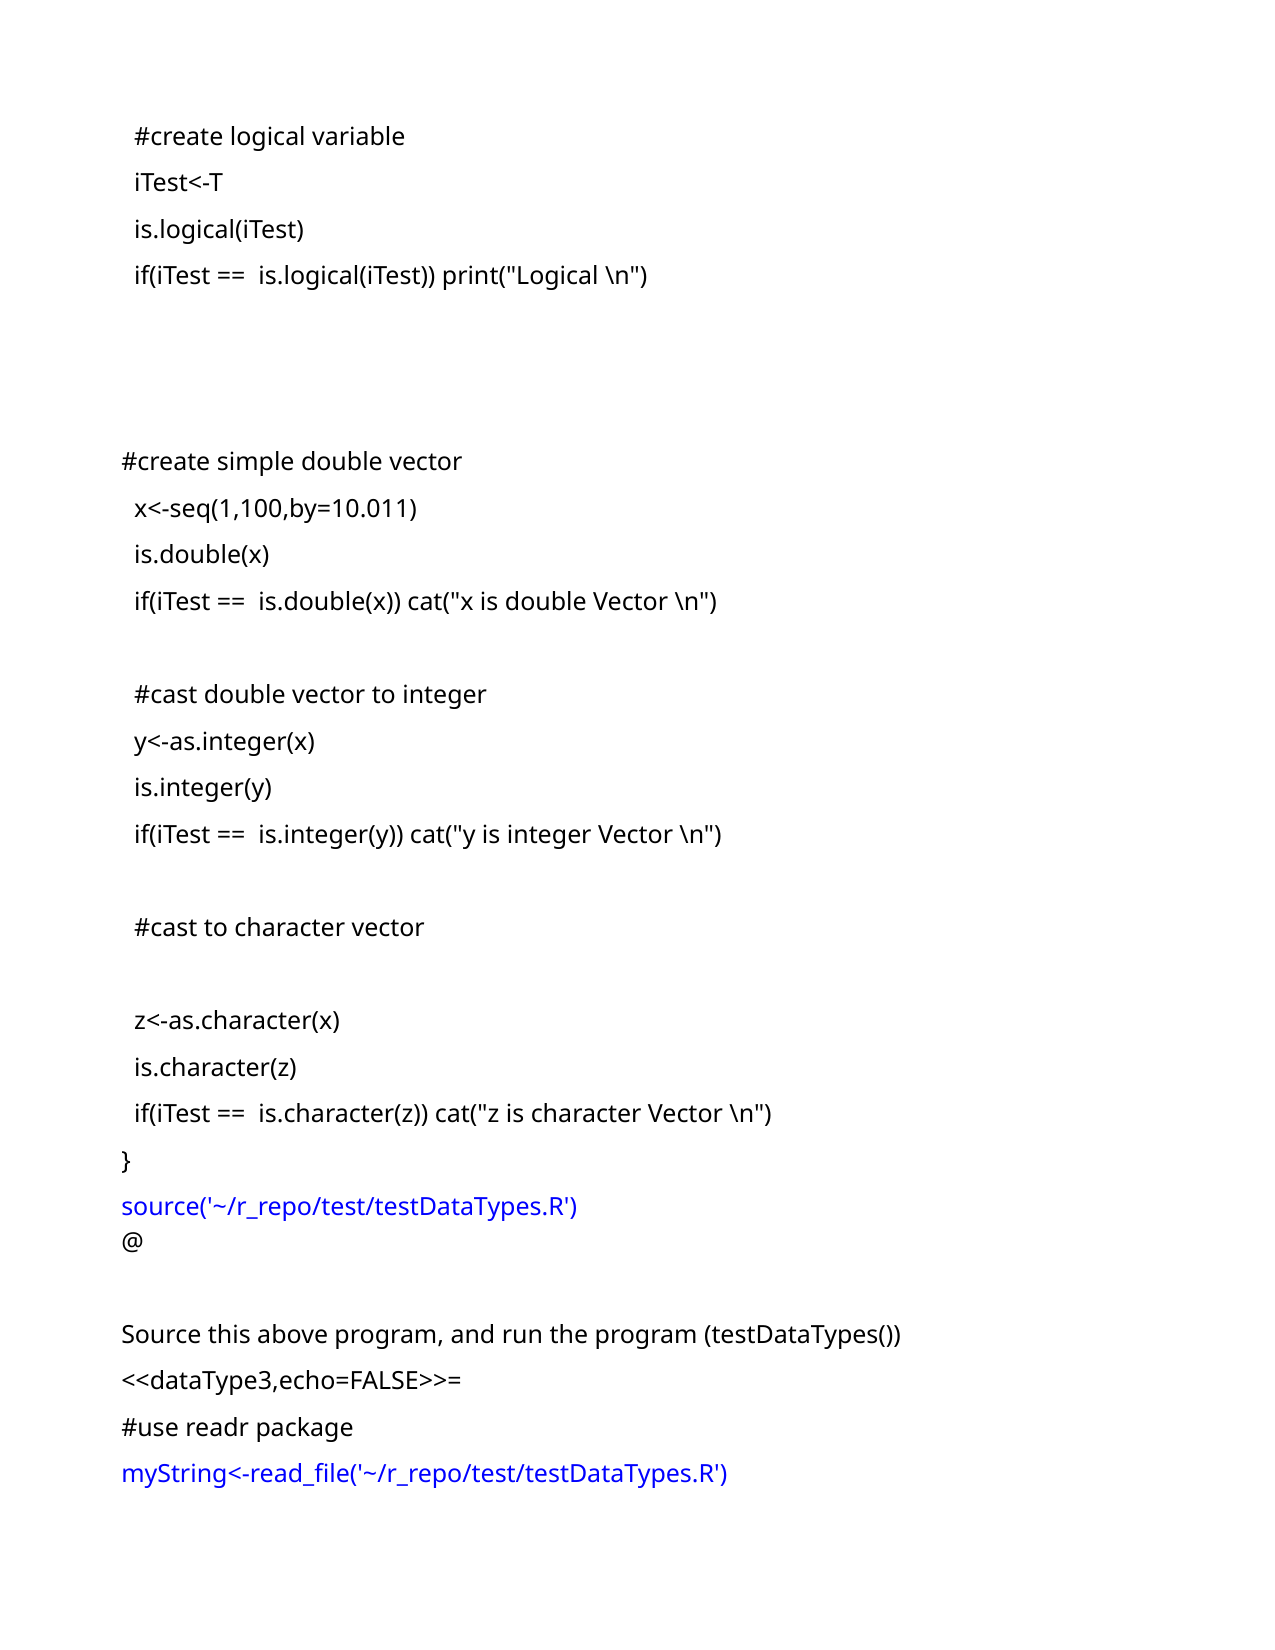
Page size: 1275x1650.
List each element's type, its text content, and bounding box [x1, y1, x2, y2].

text x<-seq(1,100,by=10.011) [121, 491, 1158, 525]
text } [121, 1142, 1158, 1177]
text z<-as.character(x) [121, 1003, 1158, 1037]
text y<-as.integer(x) [121, 723, 1158, 757]
text #create simple double vector [121, 444, 1158, 478]
text <<dataType3,echo=FALSE>>= [121, 1363, 1158, 1397]
text Source this above program, and run the program (testDataTypes()) [121, 1316, 1158, 1350]
text @ [121, 1223, 1158, 1257]
text if(iTest == is.character(z)) cat("z is character Vector \n") [121, 1096, 1158, 1130]
text iTest<-T [121, 165, 1158, 199]
text is.integer(y) [121, 770, 1158, 804]
text if(iTest == is.integer(y)) cat("y is integer Vector \n") [121, 817, 1158, 851]
text if(iTest == is.logical(iTest)) print("Logical \n") [121, 258, 1158, 292]
text #create logical variable [121, 118, 1158, 152]
text if(iTest == is.double(x)) cat("x is double Vector \n") [121, 584, 1158, 618]
text is.double(x) [121, 537, 1158, 571]
text is.character(z) [121, 1049, 1158, 1083]
text #cast double vector to integer [121, 677, 1158, 711]
text #cast to character vector [121, 910, 1158, 944]
text is.logical(iTest) [121, 211, 1158, 245]
text source('~/r_repo/test/testDataTypes.R') [121, 1189, 1158, 1223]
text myString<-read_file('~/r_repo/test/testDataTypes.R') [121, 1456, 1158, 1490]
text #use readr package [121, 1409, 1158, 1443]
